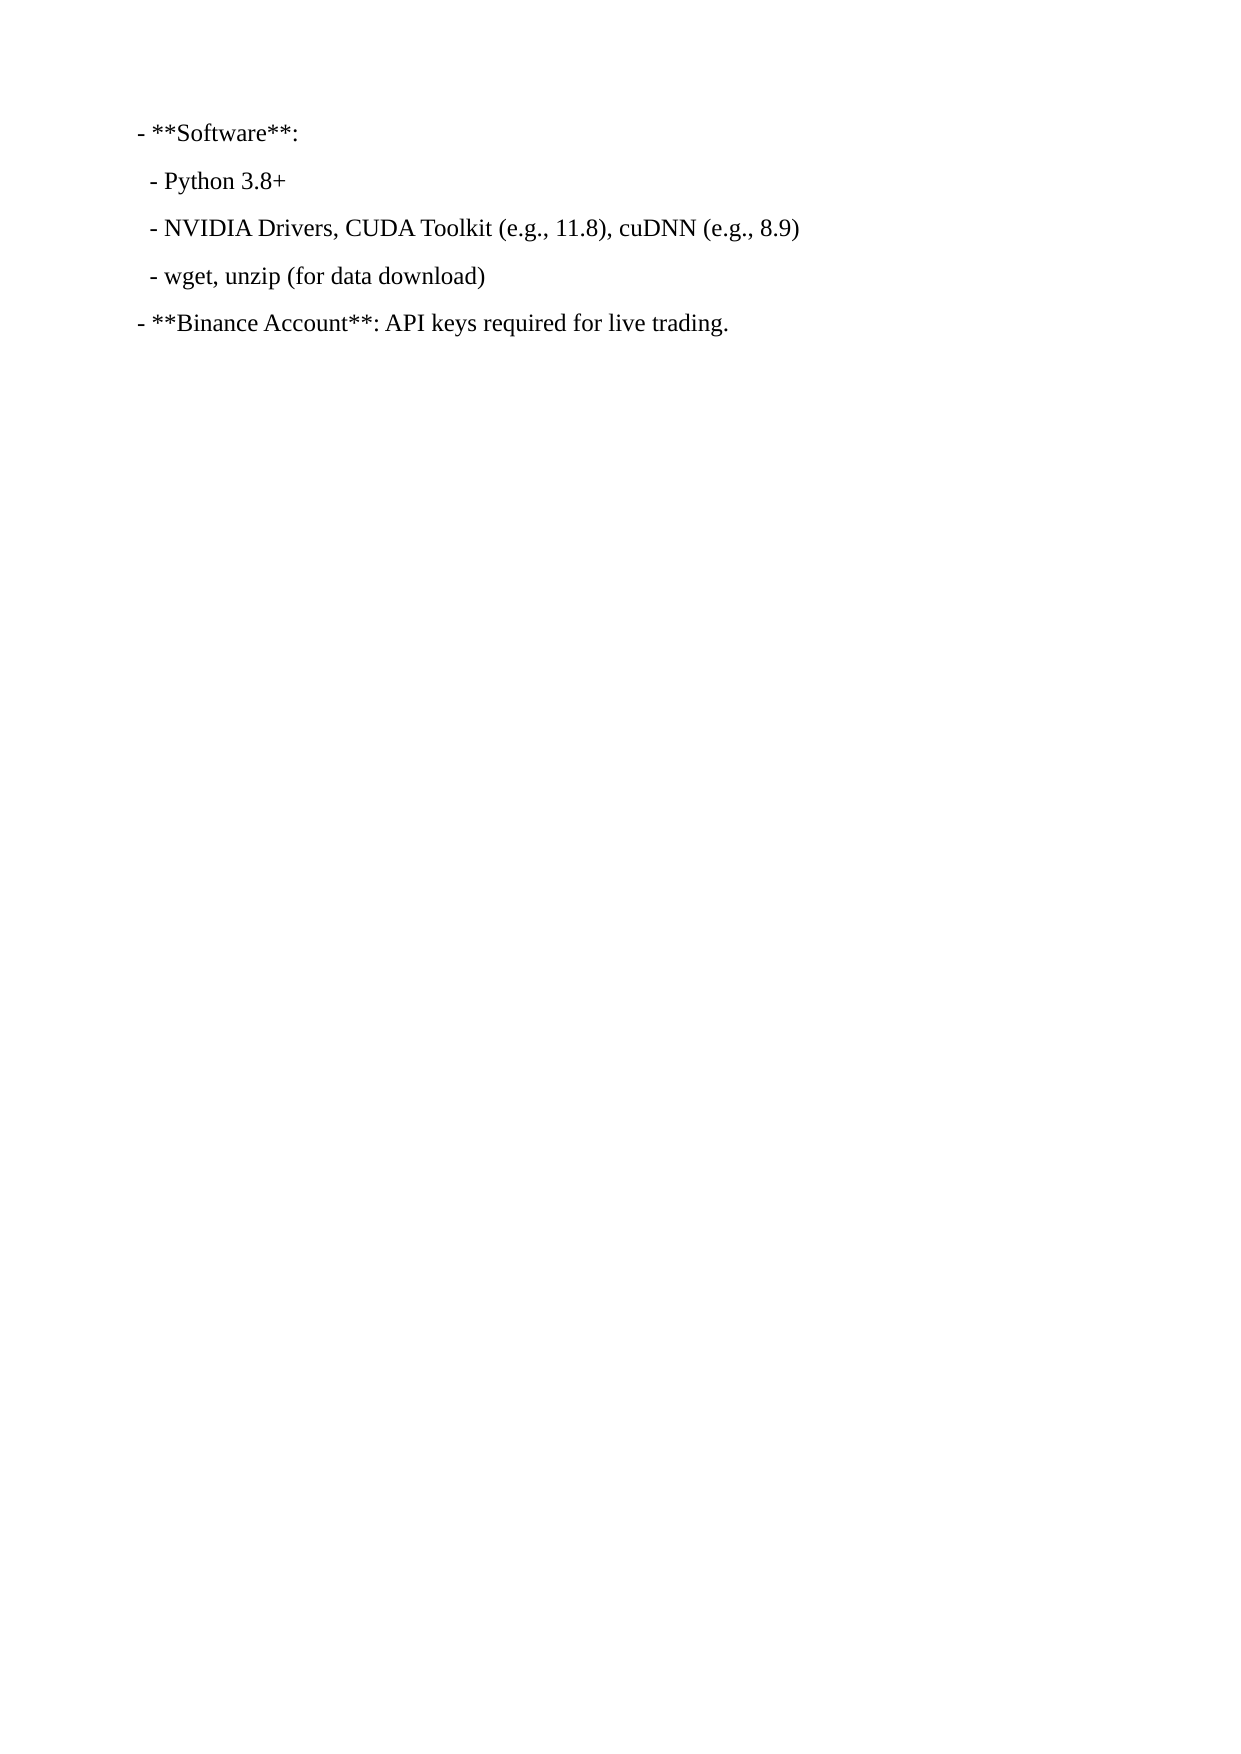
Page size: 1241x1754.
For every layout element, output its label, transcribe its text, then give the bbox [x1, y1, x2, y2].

text - **Software**: [137, 118, 1122, 147]
text - **Binance Account**: API keys required for live trading. [137, 308, 1122, 337]
text - wget, unzip (for data download) [137, 261, 1122, 290]
text - Python 3.8+ [137, 166, 1122, 194]
text - NVIDIA Drivers, CUDA Toolkit (e.g., 11.8), cuDNN (e.g., 8.9) [137, 213, 1122, 242]
